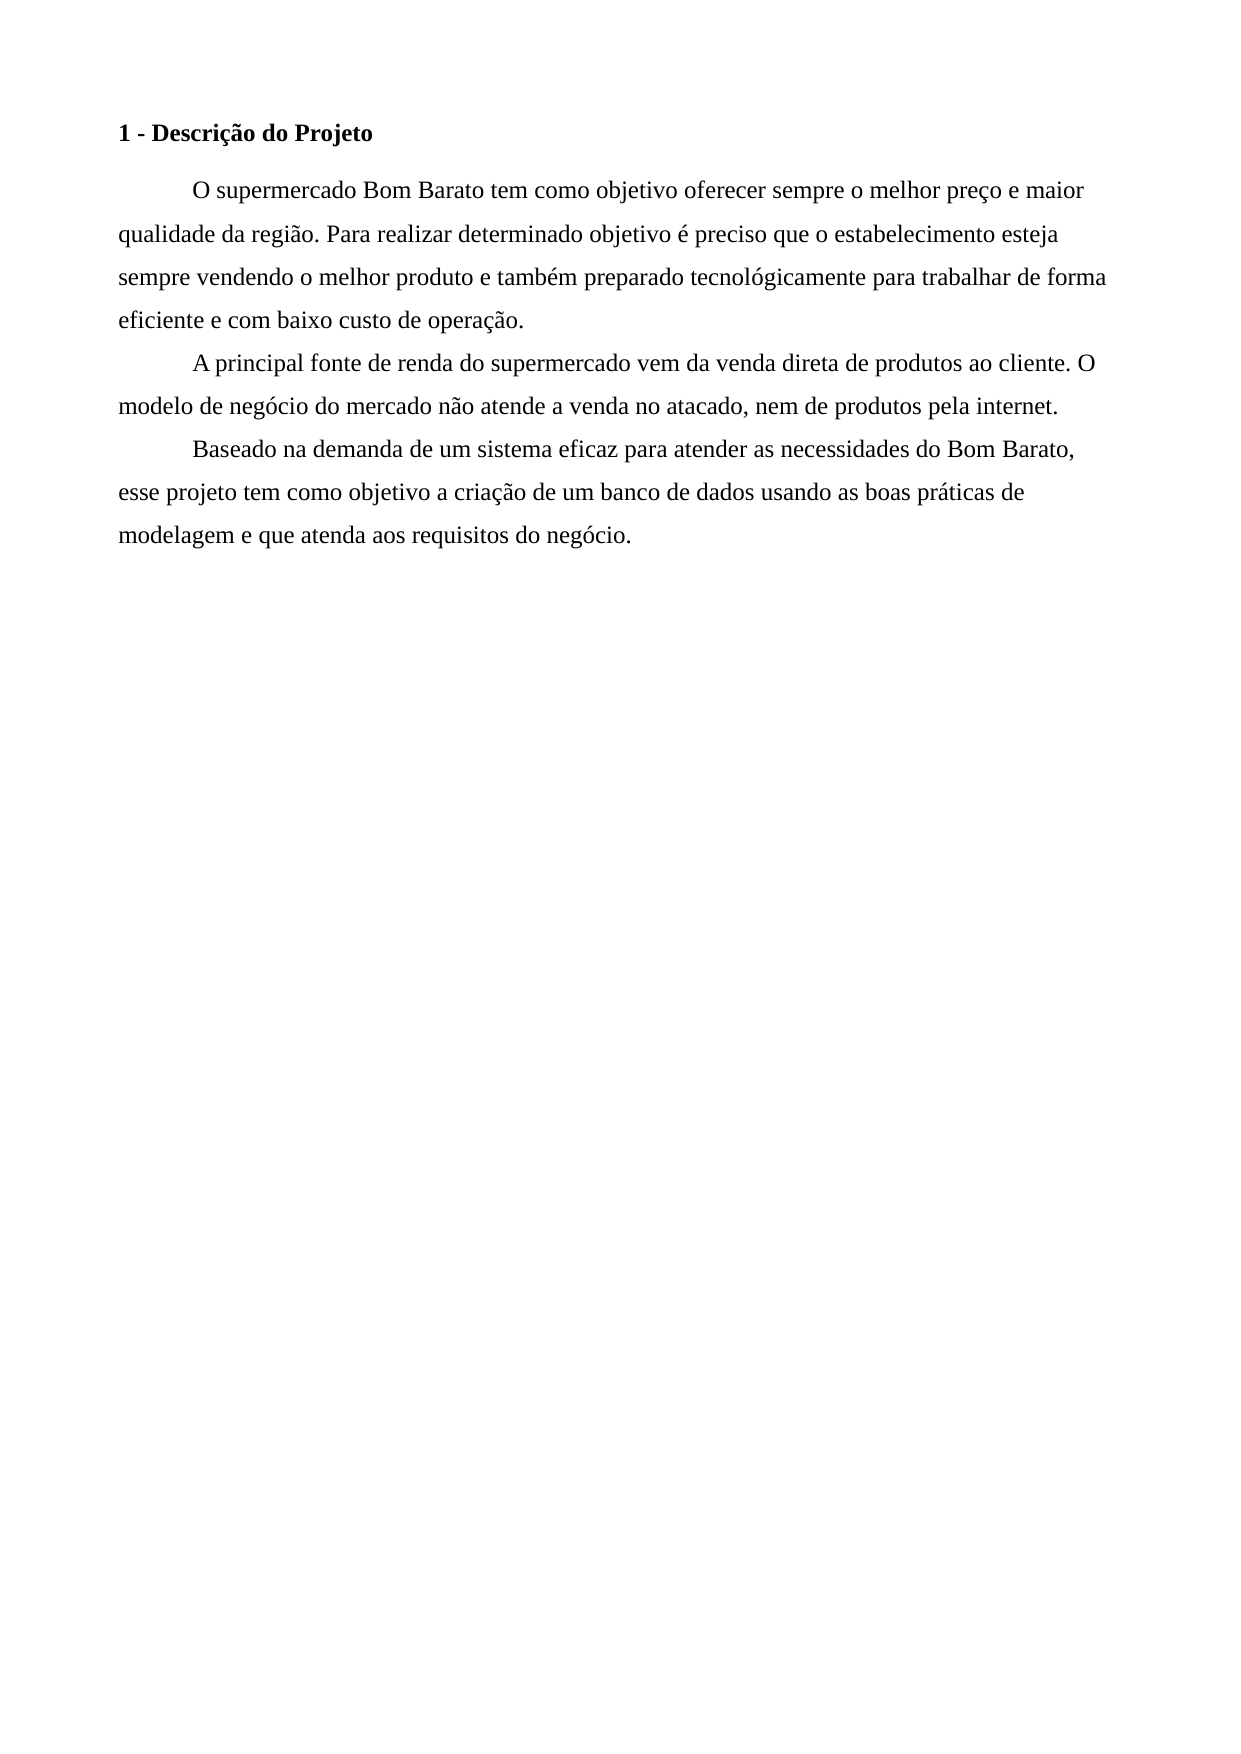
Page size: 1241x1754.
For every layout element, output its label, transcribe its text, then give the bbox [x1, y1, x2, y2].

text A principal fonte de renda do supermercado vem da venda direta de produtos ao cliente. O modelo de negócio do mercado não atende a venda no atacado, nem de produtos pela internet. [118, 348, 1122, 420]
text O supermercado Bom Barato tem como objetivo oferecer sempre o melhor preço e maior qualidade da região. Para realizar determinado objetivo é preciso que o estabelecimento esteja sempre vendendo o melhor produto e também preparado tecnológicamente para trabalhar de forma eficiente e com baixo custo de operação. [118, 176, 1122, 334]
text 1 - Descrição do Projeto [118, 118, 1122, 147]
text Baseado na demanda de um sistema eficaz para atender as necessidades do Bom Barato, esse projeto tem como objetivo a criação de um banco de dados usando as boas práticas de modelagem e que atenda aos requisitos do negócio. [118, 434, 1122, 549]
